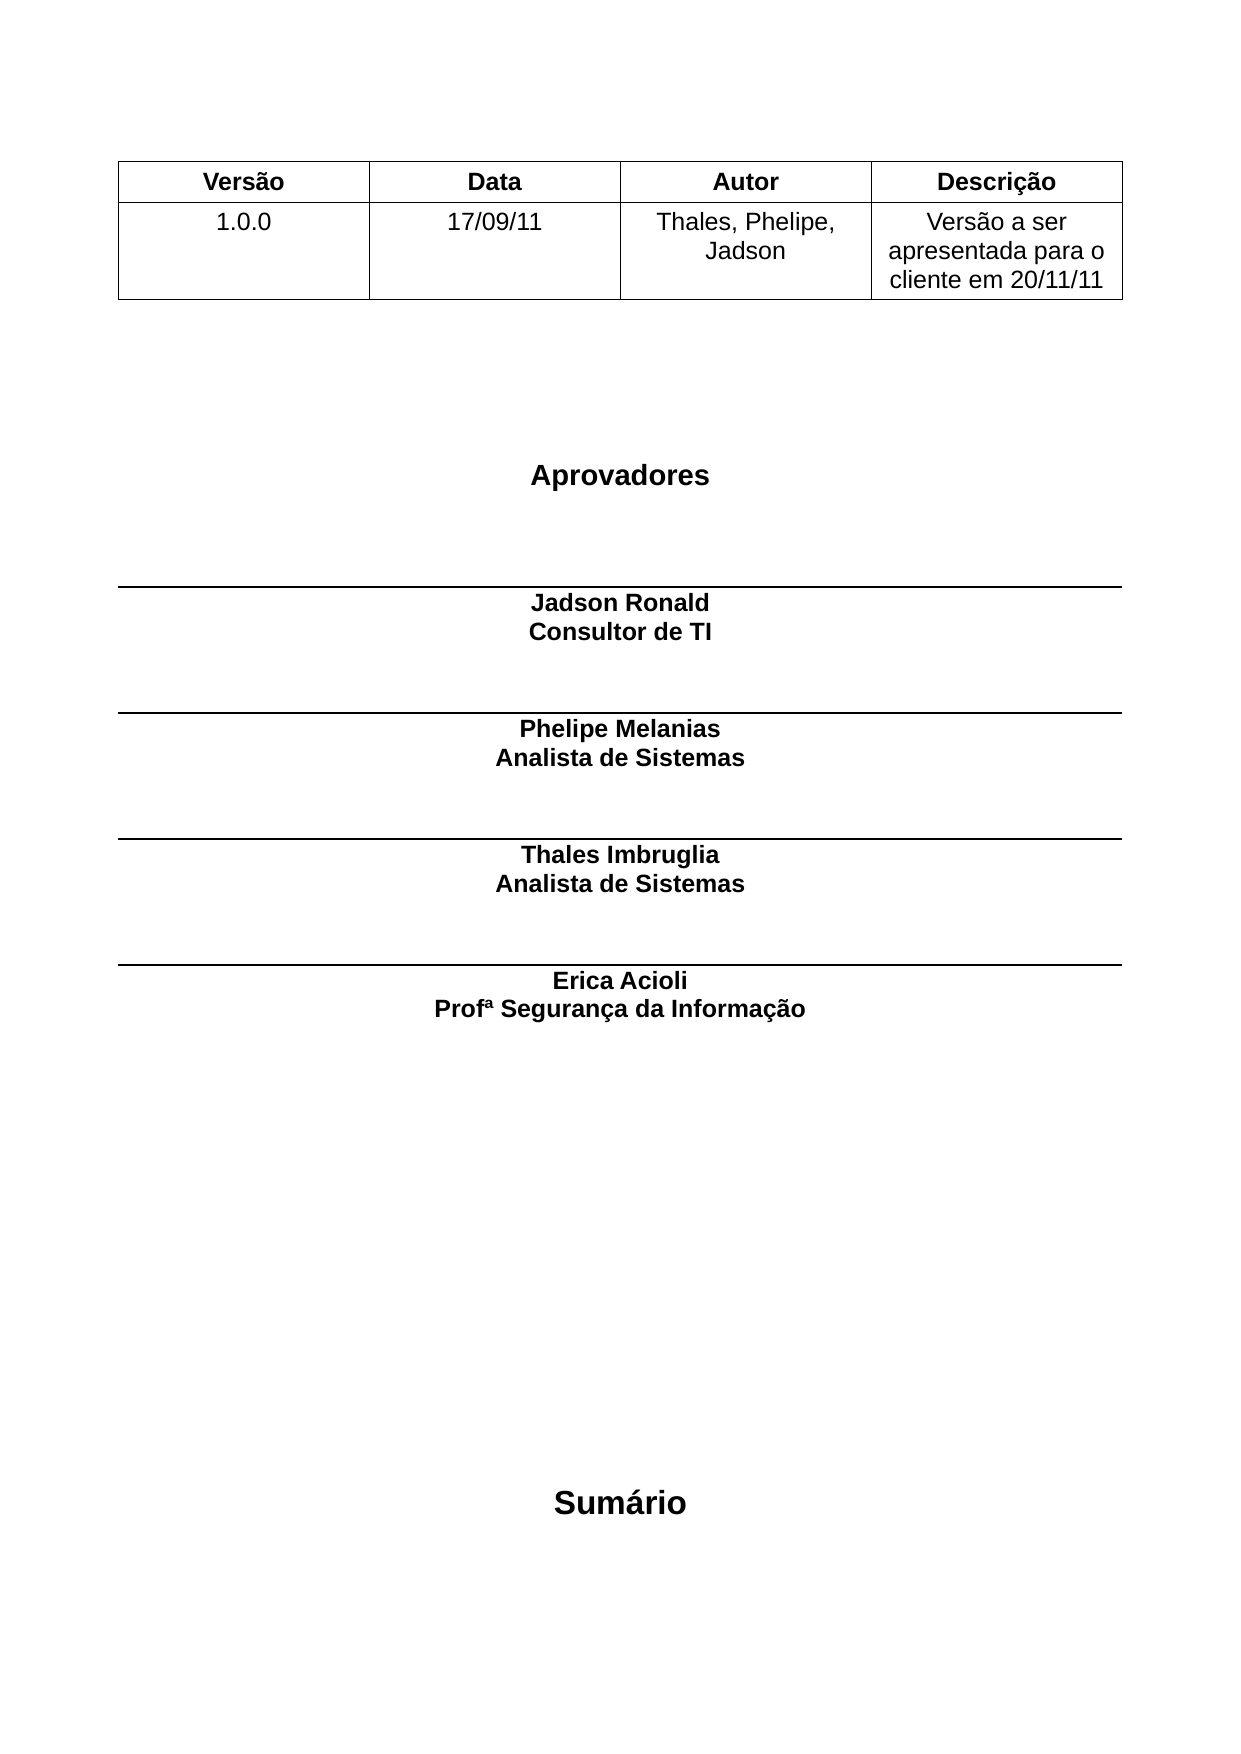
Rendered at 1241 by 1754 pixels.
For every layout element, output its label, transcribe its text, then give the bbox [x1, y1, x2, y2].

text Consultor de TI [118, 617, 1122, 646]
table_cell 17/09/11 [370, 203, 620, 299]
text Sumário [118, 1483, 1122, 1522]
text Profª Segurança da Informação [118, 994, 1122, 1023]
text Phelipe Melanias [118, 714, 1122, 743]
text Analista de Sistemas [118, 869, 1122, 897]
text Thales Imbruglia [118, 840, 1122, 869]
table_header Data [370, 162, 620, 202]
table_cell 1.0.0 [119, 203, 369, 299]
text Analista de Sistemas [118, 743, 1122, 772]
table_header Descrição [872, 162, 1122, 202]
table_cell Versão a ser apresentada para o cliente em 20/11/11 [872, 203, 1122, 299]
table_header Versão [119, 162, 369, 202]
table_header Autor [621, 162, 871, 202]
text Erica Acioli [118, 966, 1122, 994]
text Jadson Ronald [118, 588, 1122, 617]
text Aprovadores [118, 458, 1122, 491]
table_cell Thales, Phelipe, Jadson [621, 203, 871, 299]
